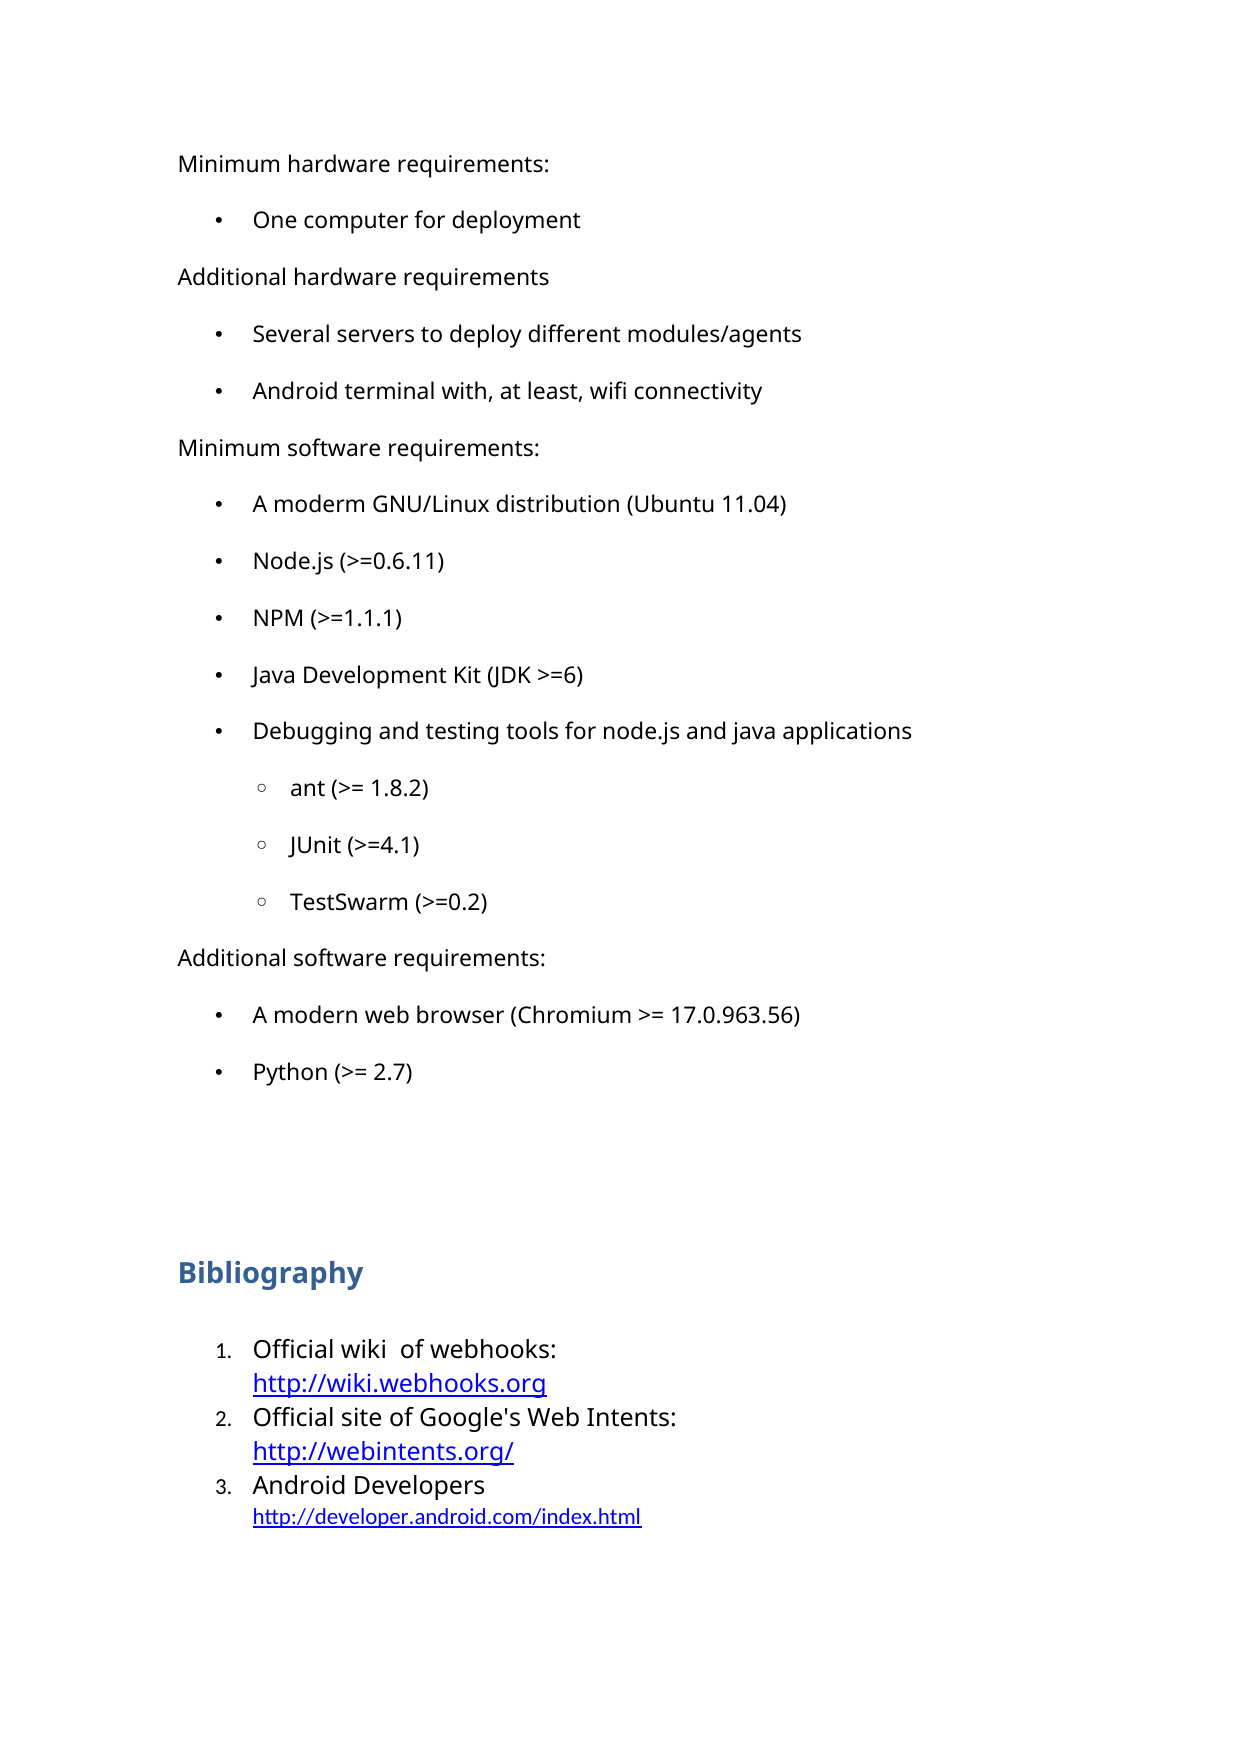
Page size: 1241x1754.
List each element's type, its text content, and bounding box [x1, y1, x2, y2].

list ant (>= 1.8.2) [252, 772, 1063, 803]
list Debugging and testing tools for node.js and java applications [215, 715, 1063, 747]
list Official wiki of webhooks: http://wiki.webhooks.org [215, 1332, 1063, 1400]
list Android Developers http://developer.android.com/index.html [215, 1468, 1063, 1530]
list Python (>= 2.7) [215, 1056, 1063, 1087]
list JUnit (>=4.1) [252, 829, 1063, 860]
text Minimum software requirements: [177, 431, 1063, 463]
text Additional software requirements: [177, 942, 1063, 974]
list Android terminal with, at least, wifi connectivity [215, 375, 1063, 406]
list NPM (>=1.1.1) [215, 602, 1063, 633]
subtitle Bibliography [177, 1252, 1063, 1292]
list One computer for deployment [215, 204, 1063, 236]
list TestSwarm (>=0.2) [252, 886, 1063, 917]
list A moderm GNU/Linux distribution (Ubuntu 11.04) [215, 488, 1063, 519]
list A modern web browser (Chromium >= 17.0.963.56) [215, 999, 1063, 1030]
list Node.js (>=0.6.11) [215, 545, 1063, 576]
list Official site of Google's Web Intents: http://webintents.org/ [215, 1400, 1063, 1468]
list Java Development Kit (JDK >=6) [215, 658, 1063, 690]
text Additional hardware requirements [177, 261, 1063, 292]
list Several servers to deploy different modules/agents [215, 318, 1063, 349]
text Minimum hardware requirements: [177, 148, 1063, 179]
